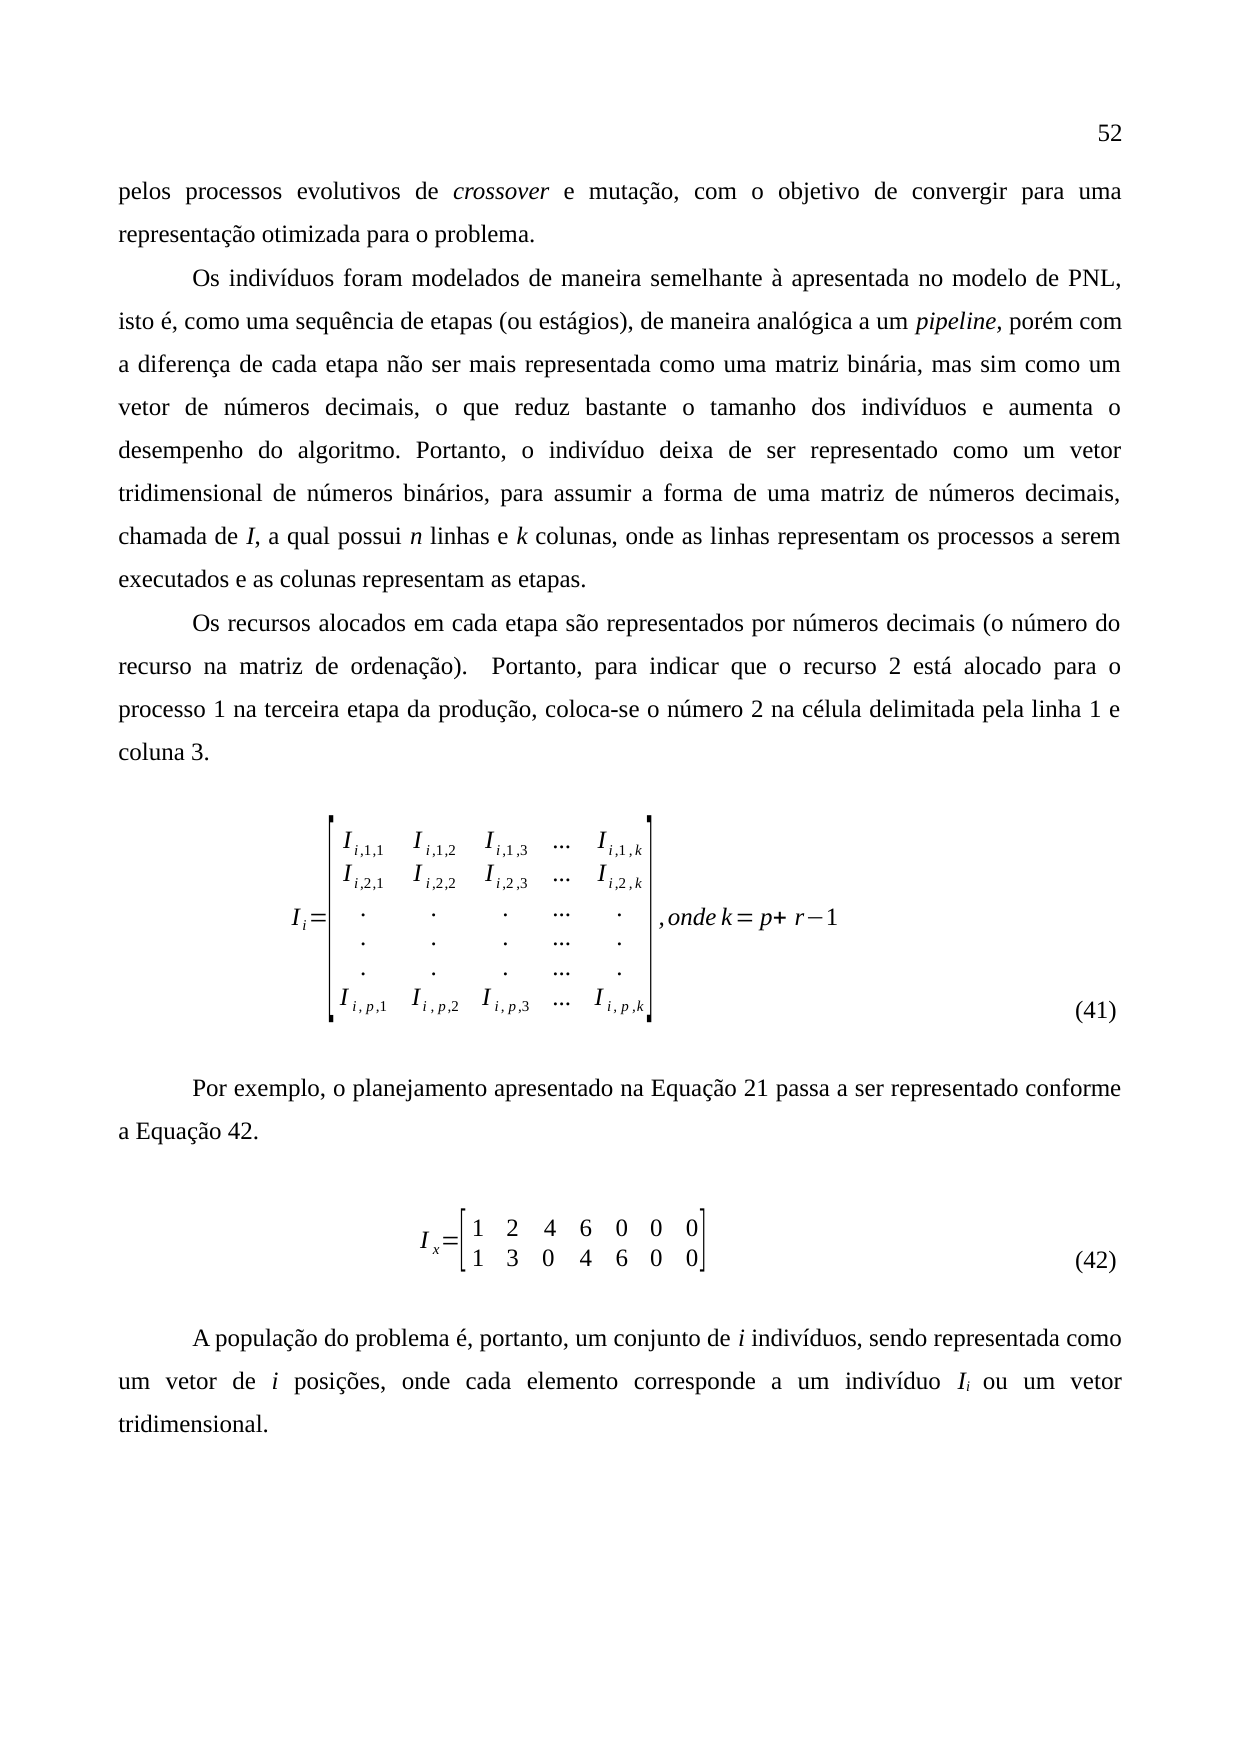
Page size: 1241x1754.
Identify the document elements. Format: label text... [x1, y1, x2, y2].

table_header [118, 1202, 1010, 1279]
text Por exemplo, o planejamento apresentado na Equação 21 passa a ser representado conforme a Equação 42. [118, 1073, 1122, 1145]
table_header [118, 809, 1010, 1030]
text Os indivíduos foram modelados de maneira semelhante à apresentada no modelo de PNL, isto é, como uma sequência de etapas (ou estágios), de maneira analógica a um pipeline, porém com a diferença de cada etapa não ser mais representada como uma matriz binária, mas sim como um vetor de números decimais, o que reduz bastante o tamanho dos indivíduos e aumenta o desempenho do algoritmo. Portanto, o indivíduo deixa de ser representado como um vetor tridimensional de números binários, para assumir a forma de uma matriz de números decimais, chamada de I, a qual possui n linhas e k colunas, onde as linhas representam os processos a serem executados e as colunas representam as etapas. [118, 263, 1122, 593]
text pelos processos evolutivos de crossover e mutação, com o objetivo de convergir para uma representação otimizada para o problema. [118, 176, 1122, 248]
text A população do problema é, portanto, um conjunto de i indivíduos, sendo representada como um vetor de i posições, onde cada elemento corresponde a um indivíduo Ii ou um vetor tridimensional. [118, 1323, 1122, 1438]
table_header (42) [1010, 1202, 1122, 1279]
table_header (41) [1010, 809, 1122, 1030]
text Os recursos alocados em cada etapa são representados por números decimais (o número do recurso na matriz de ordenação). Portanto, para indicar que o recurso 2 está alocado para o processo 1 na terceira etapa da produção, coloca-se o número 2 na célula delimitada pela linha 1 e coluna 3. [118, 608, 1122, 766]
